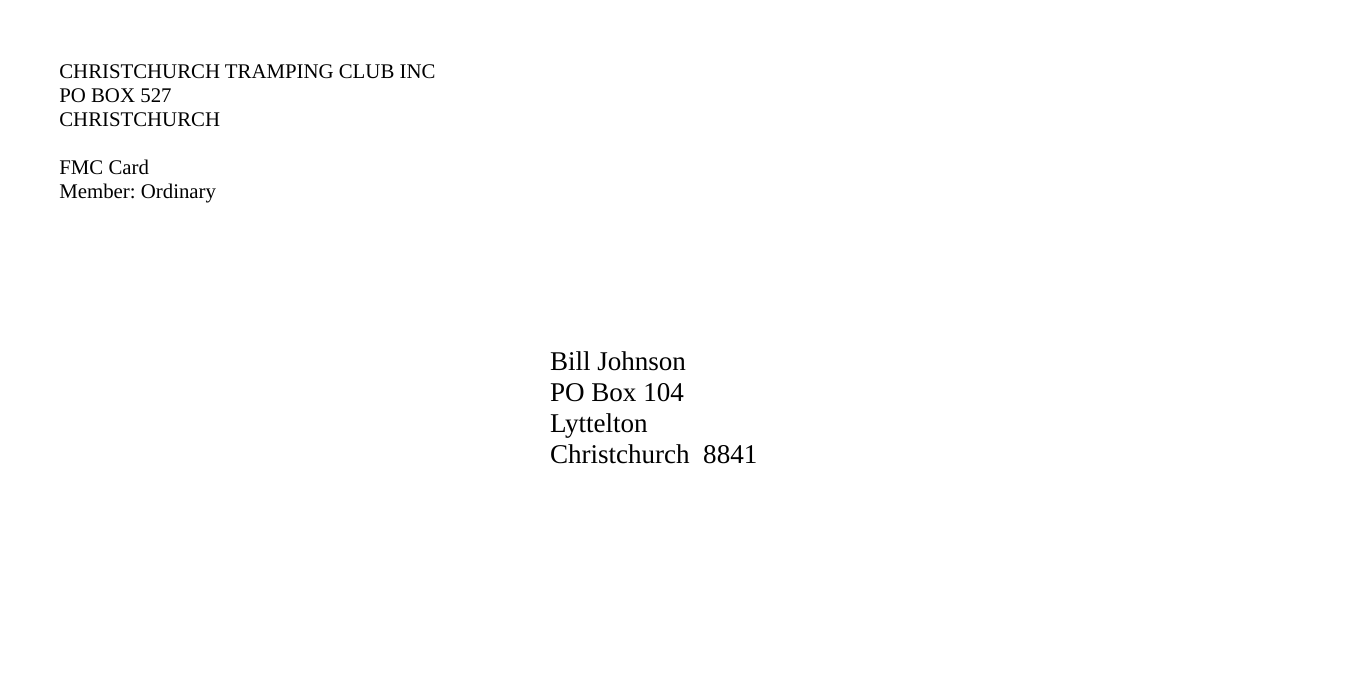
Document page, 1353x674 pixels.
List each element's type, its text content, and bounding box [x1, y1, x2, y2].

text Lyttelton [550, 407, 1293, 438]
text Christchurch 8841 [550, 438, 1293, 469]
text PO Box 104 [550, 376, 1293, 407]
text Member: Ordinary [59, 179, 1293, 203]
text CHRISTCHURCH TRAMPING CLUB INC [59, 59, 1293, 83]
text PO BOX 527 [59, 83, 1293, 107]
text CHRISTCHURCH [59, 107, 1293, 131]
text Bill Johnson [550, 345, 1293, 376]
text FMC Card [59, 155, 1293, 179]
